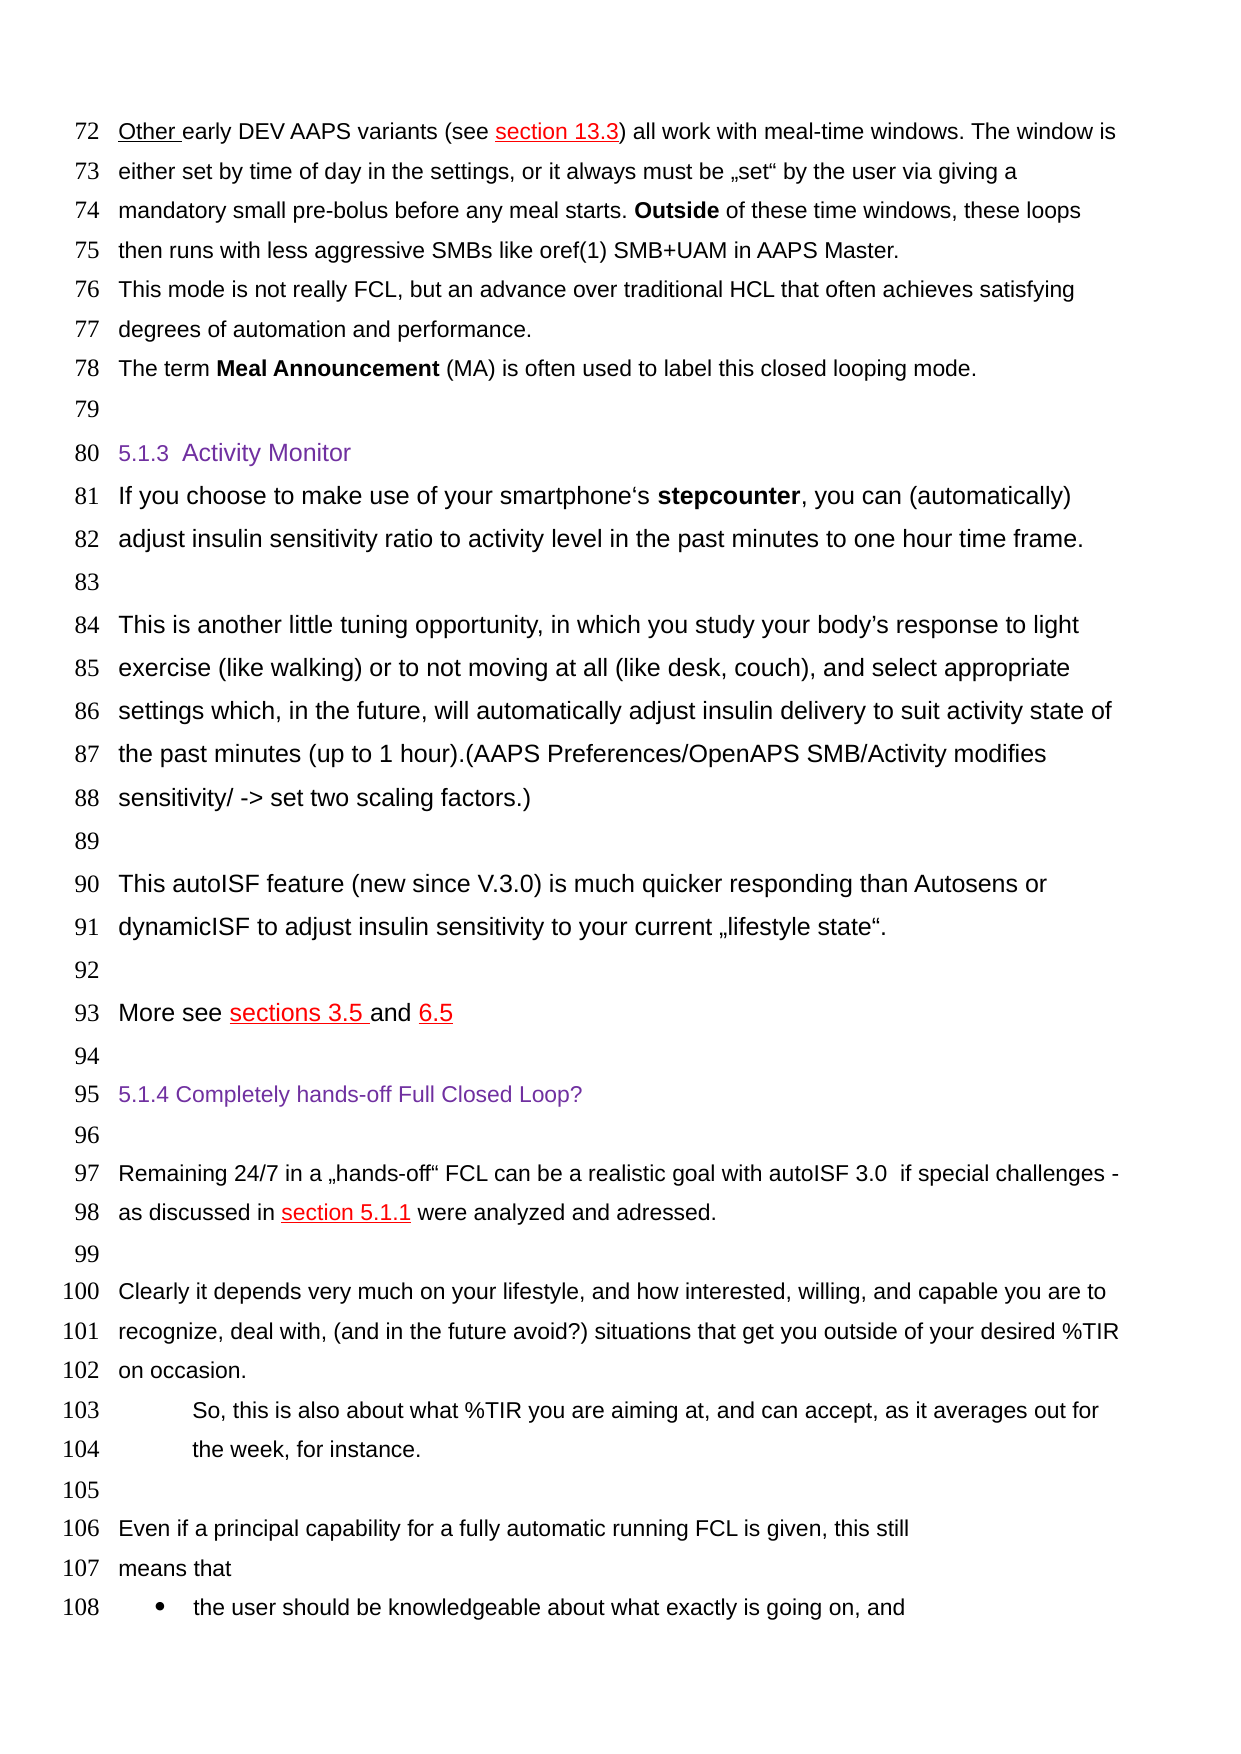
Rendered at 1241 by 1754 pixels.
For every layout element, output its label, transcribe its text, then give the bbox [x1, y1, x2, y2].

text 5.1.4 Completely hands-off Full Closed Loop? [118, 1081, 1122, 1107]
text Clearly it depends very much on your lifestyle, and how interested, willing, and capable you are to recognize, deal with, (and in the future avoid?) situations that get you outside of your desired %TIR on occasion. [118, 1278, 1122, 1383]
text Even if a principal capability for a fully automatic running FCL is given, this still [118, 1515, 1122, 1541]
text Remaining 24/7 in a „hands-off“ FCL can be a realistic goal with autoISF 3.0 if special challenges - as discussed in section 5.1.1 were analyzed and adressed. [118, 1160, 1122, 1226]
text More see sections 3.5 and 6.5 [118, 998, 1122, 1027]
text This autoISF feature (new since V.3.0) is much quicker responding than Autosens or dynamicISF to adjust insulin sensitivity to your current „lifestyle state“. [118, 869, 1122, 941]
text This mode is not really FCL, but an advance over traditional HCL that often achieves satisfying degrees of automation and performance. [118, 276, 1122, 342]
text The term Meal Announcement (MA) is often used to label this closed looping mode. [118, 355, 1122, 381]
text So, this is also about what %TIR you are aiming at, and can accept, as it averages out for the week, for instance. [192, 1397, 1122, 1462]
list the user should be knowledgeable about what exactly is going on, and [156, 1594, 1122, 1621]
text means that [118, 1554, 1122, 1581]
text 5.1.3 Activity Monitor [118, 438, 1122, 466]
text Other early DEV AAPS variants (see section 13.3) all work with meal-time windows. The window is either set by time of day in the settings, or it always must be „set“ by the user via giving a mandatory small pre-bolus before any meal starts. Outside of these time windows, these loops then runs with less aggressive SMBs like oref(1) SMB+UAM in AAPS Master. [118, 118, 1122, 263]
text This is another little tuning opportunity, in which you study your body’s response to light exercise (like walking) or to not moving at all (like desk, couch), and select appropriate settings which, in the future, will automatically adjust insulin delivery to suit activity state of the past minutes (up to 1 hour).(AAPS Preferences/OpenAPS SMB/Activity modifies sensitivity/ -> set two scaling factors.) [118, 610, 1122, 811]
text If you choose to make use of your smartphone‘s stepcounter, you can (automatically) adjust insulin sensitivity ratio to activity level in the past minutes to one hour time frame. [118, 481, 1122, 553]
